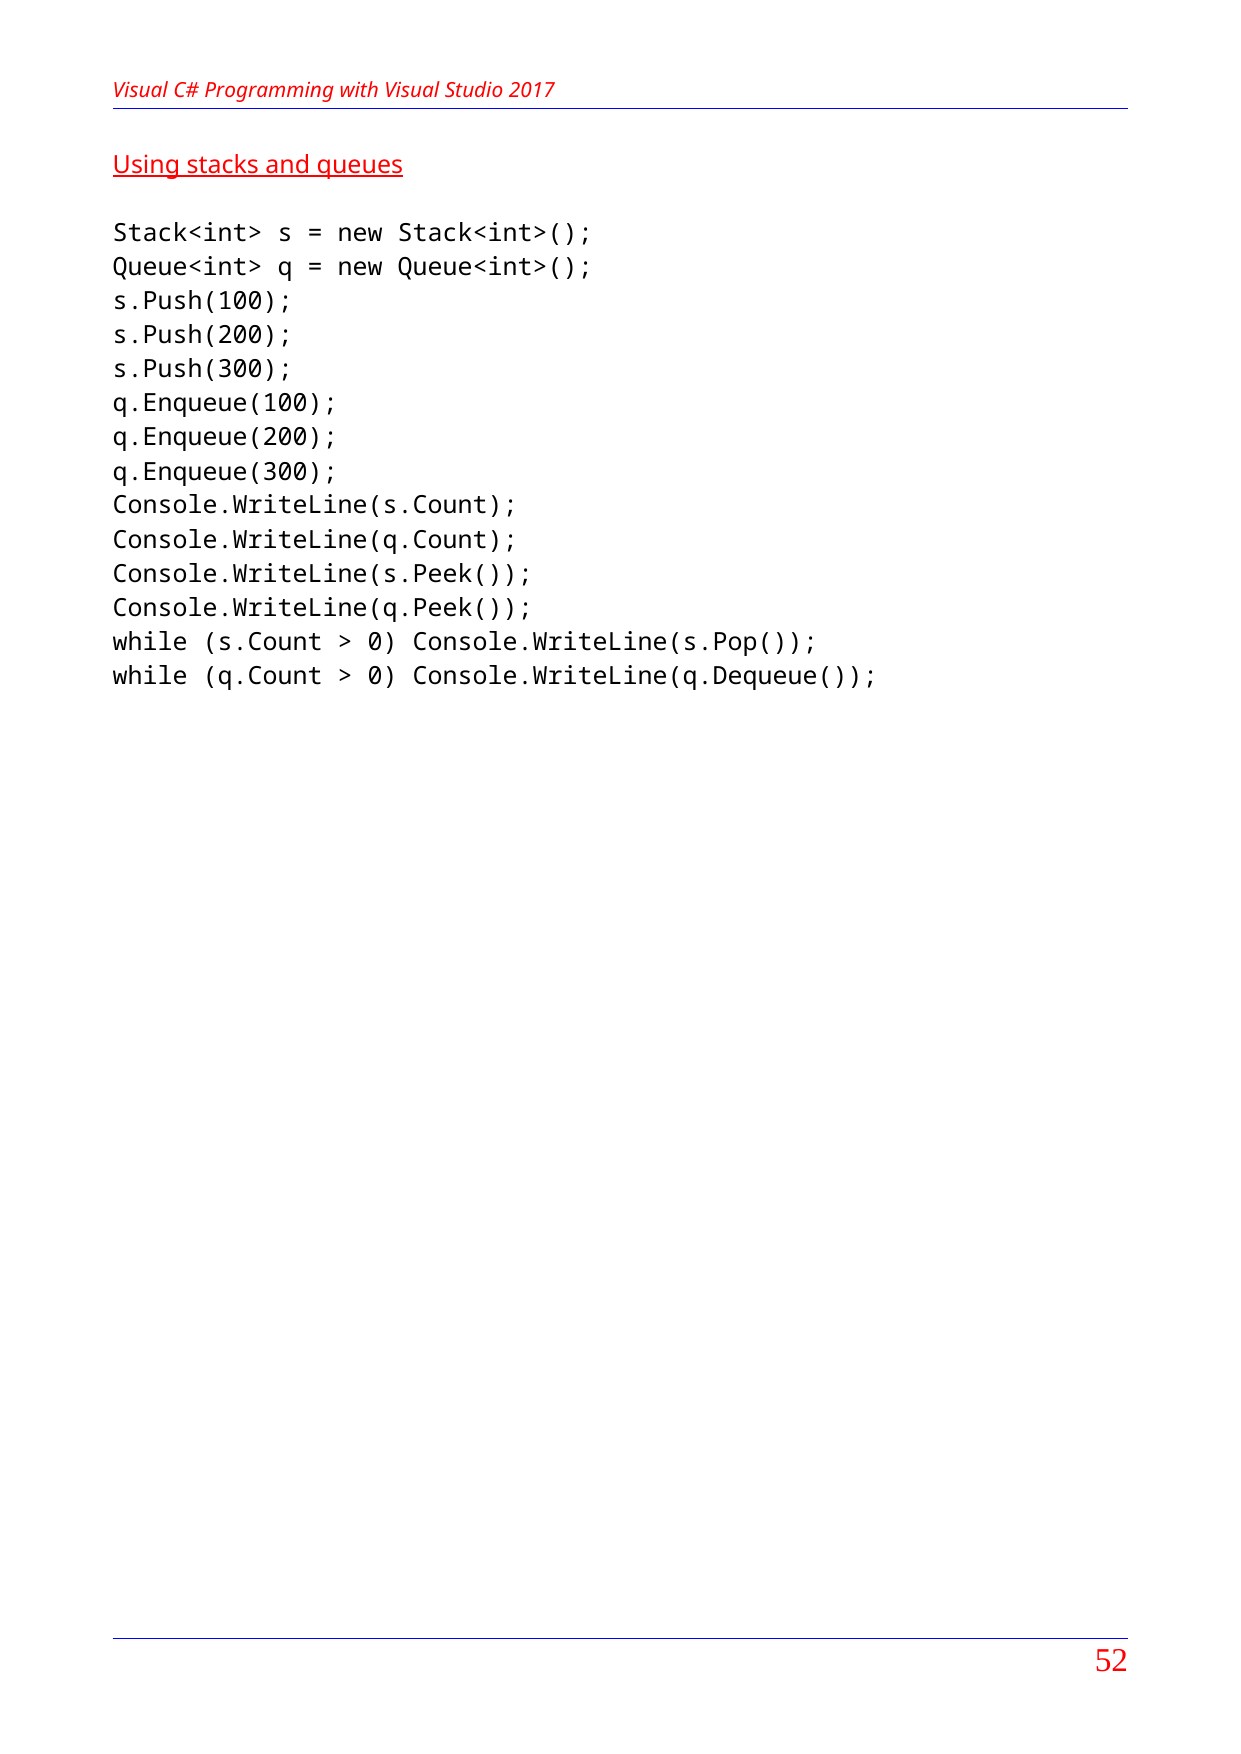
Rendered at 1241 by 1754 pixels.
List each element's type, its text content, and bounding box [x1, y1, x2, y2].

text s.Push(200); [112, 317, 1128, 351]
text Queue<int> q = new Queue<int>(); [112, 249, 1128, 283]
text Console.WriteLine(s.Peek()); [112, 555, 1128, 589]
text q.Enqueue(100); [112, 385, 1128, 419]
text Console.WriteLine(s.Count); [112, 487, 1128, 521]
text while (q.Count > 0) Console.WriteLine(q.Dequeue()); [112, 657, 1128, 692]
text while (s.Count > 0) Console.WriteLine(s.Pop()); [112, 623, 1128, 657]
text Stack<int> s = new Stack<int>(); [112, 215, 1128, 249]
text Console.WriteLine(q.Peek()); [112, 589, 1128, 623]
text Console.WriteLine(q.Count); [112, 521, 1128, 555]
text Using stacks and queues [112, 147, 1128, 181]
text q.Enqueue(200); [112, 419, 1128, 453]
text s.Push(300); [112, 351, 1128, 385]
text q.Enqueue(300); [112, 453, 1128, 487]
text s.Push(100); [112, 283, 1128, 317]
